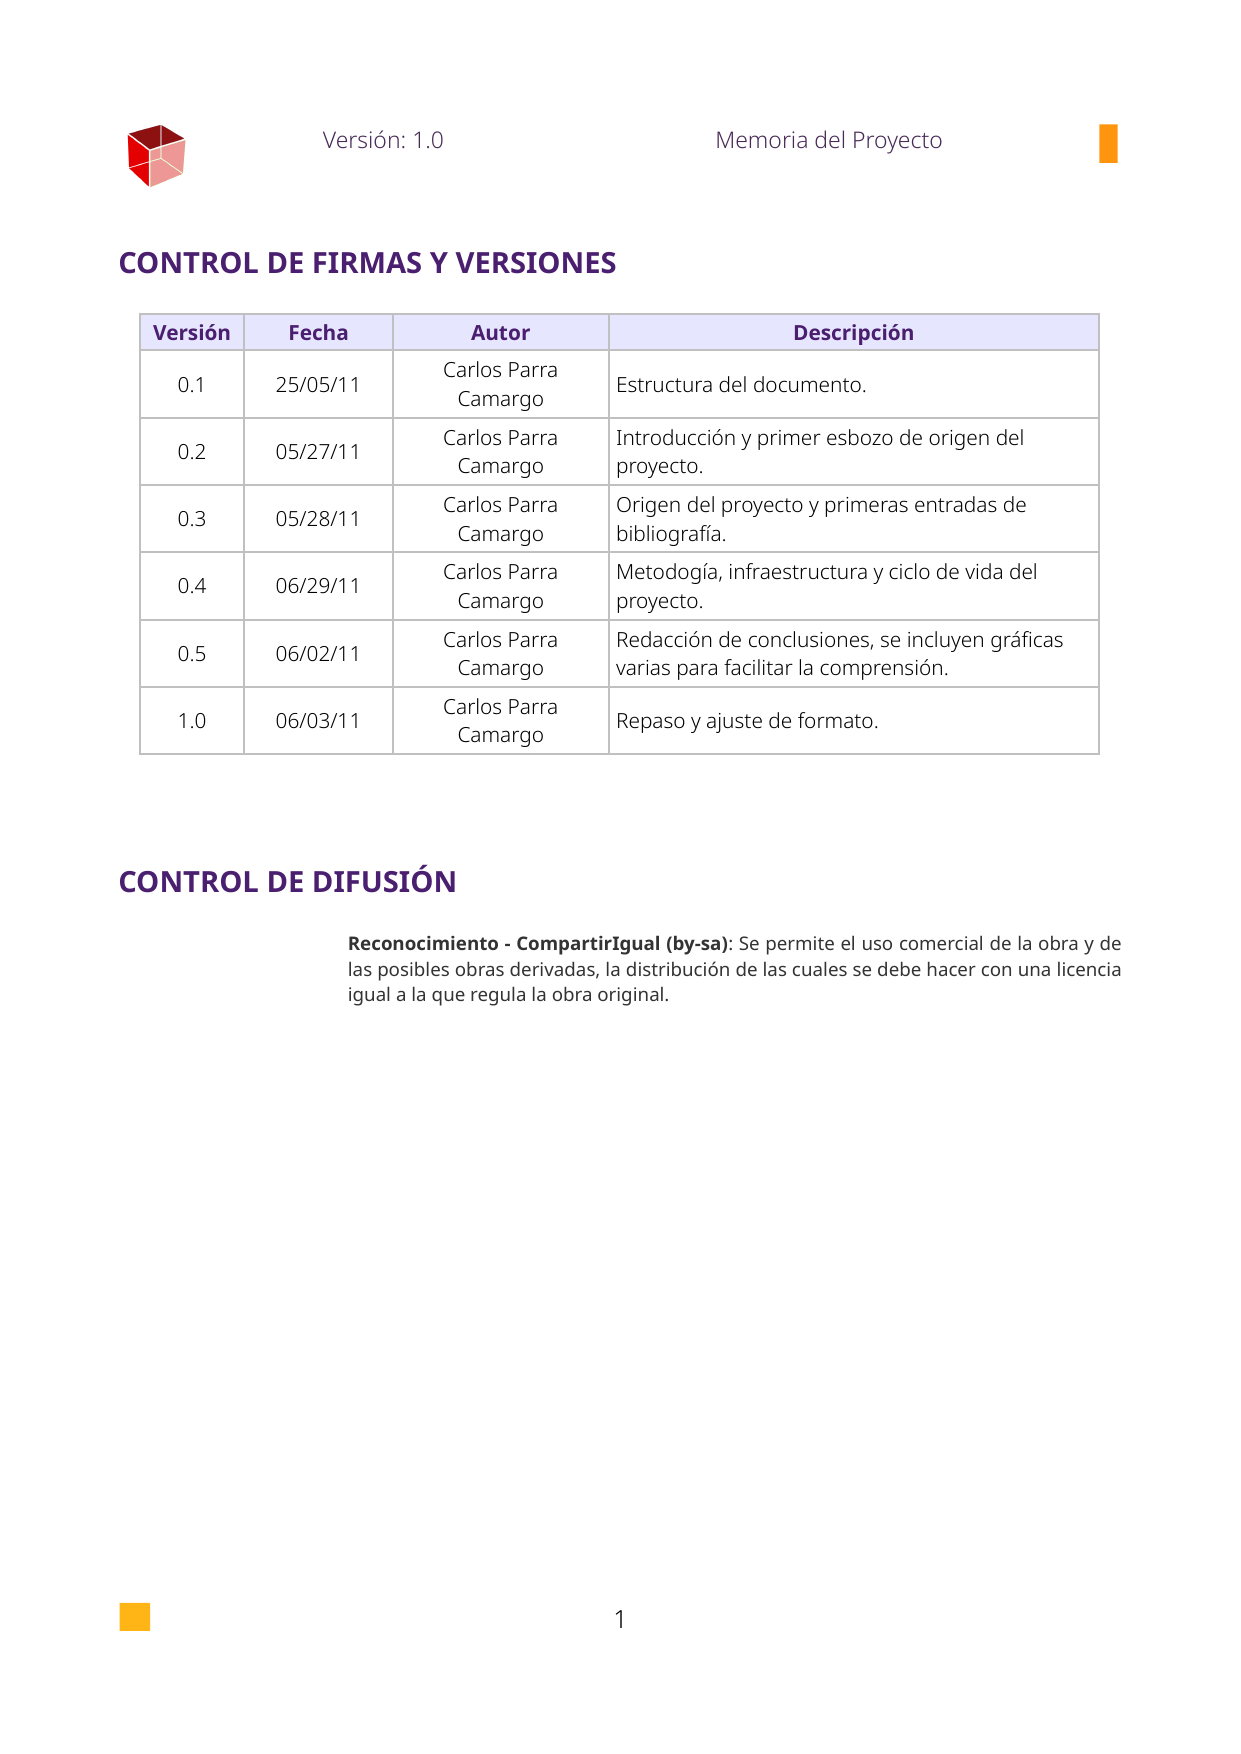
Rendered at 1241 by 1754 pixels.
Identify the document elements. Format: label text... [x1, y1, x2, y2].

table_cell Carlos Parra Camargo [394, 486, 608, 551]
subtitle CONTROL DE FIRMAS Y versiones [118, 243, 1122, 282]
table_cell 0.4 [141, 553, 243, 618]
table_cell Carlos Parra Camargo [394, 688, 608, 753]
table_cell 29/06/11 [245, 553, 392, 618]
table_cell Redacción de conclusiones, se incluyen gráficas varias para facilitar la comprensión. [610, 621, 1098, 686]
table_cell Carlos Parra Camargo [394, 419, 608, 484]
table_header Versión [141, 315, 243, 349]
table_cell 0.5 [141, 621, 243, 686]
subtitle Control de difusión [118, 861, 1122, 901]
table_cell Carlos Parra Camargo [394, 621, 608, 686]
table_cell Origen del proyecto y primeras entradas de bibliografía. [610, 486, 1098, 551]
table_cell 0.1 [141, 351, 243, 417]
table_cell Estructura del documento. [610, 351, 1098, 417]
table_cell Carlos Parra Camargo [394, 351, 608, 417]
table_header Autor [394, 315, 608, 349]
table_cell Repaso y ajuste de formato. [610, 688, 1098, 753]
table_header Fecha [245, 315, 392, 349]
table_cell 02/06/11 [245, 621, 392, 686]
table_cell 03/06/11 [245, 688, 392, 753]
table_cell Carlos Parra Camargo [394, 553, 608, 618]
picture [123, 123, 189, 189]
table_cell Metodogía, infraestructura y ciclo de vida del proyecto. [610, 553, 1098, 618]
table_cell 0.3 [141, 486, 243, 551]
table_cell 27/05/11 [245, 419, 392, 484]
table_header Descripción [610, 315, 1098, 349]
table_cell 0.2 [141, 419, 243, 484]
text Reconocimiento - CompartirIgual (by-sa): Se permite el uso comercial de la obra y de las posibles obras derivadas, la distribución de las cuales se debe hacer con una licencia igual a la que regula la obra original. [118, 931, 1122, 1007]
table_cell 25/05/11 [245, 351, 392, 417]
table_cell 28/05/11 [245, 486, 392, 551]
table_cell 1.0 [141, 688, 243, 753]
table_cell Introducción y primer esbozo de origen del proyecto. [610, 419, 1098, 484]
